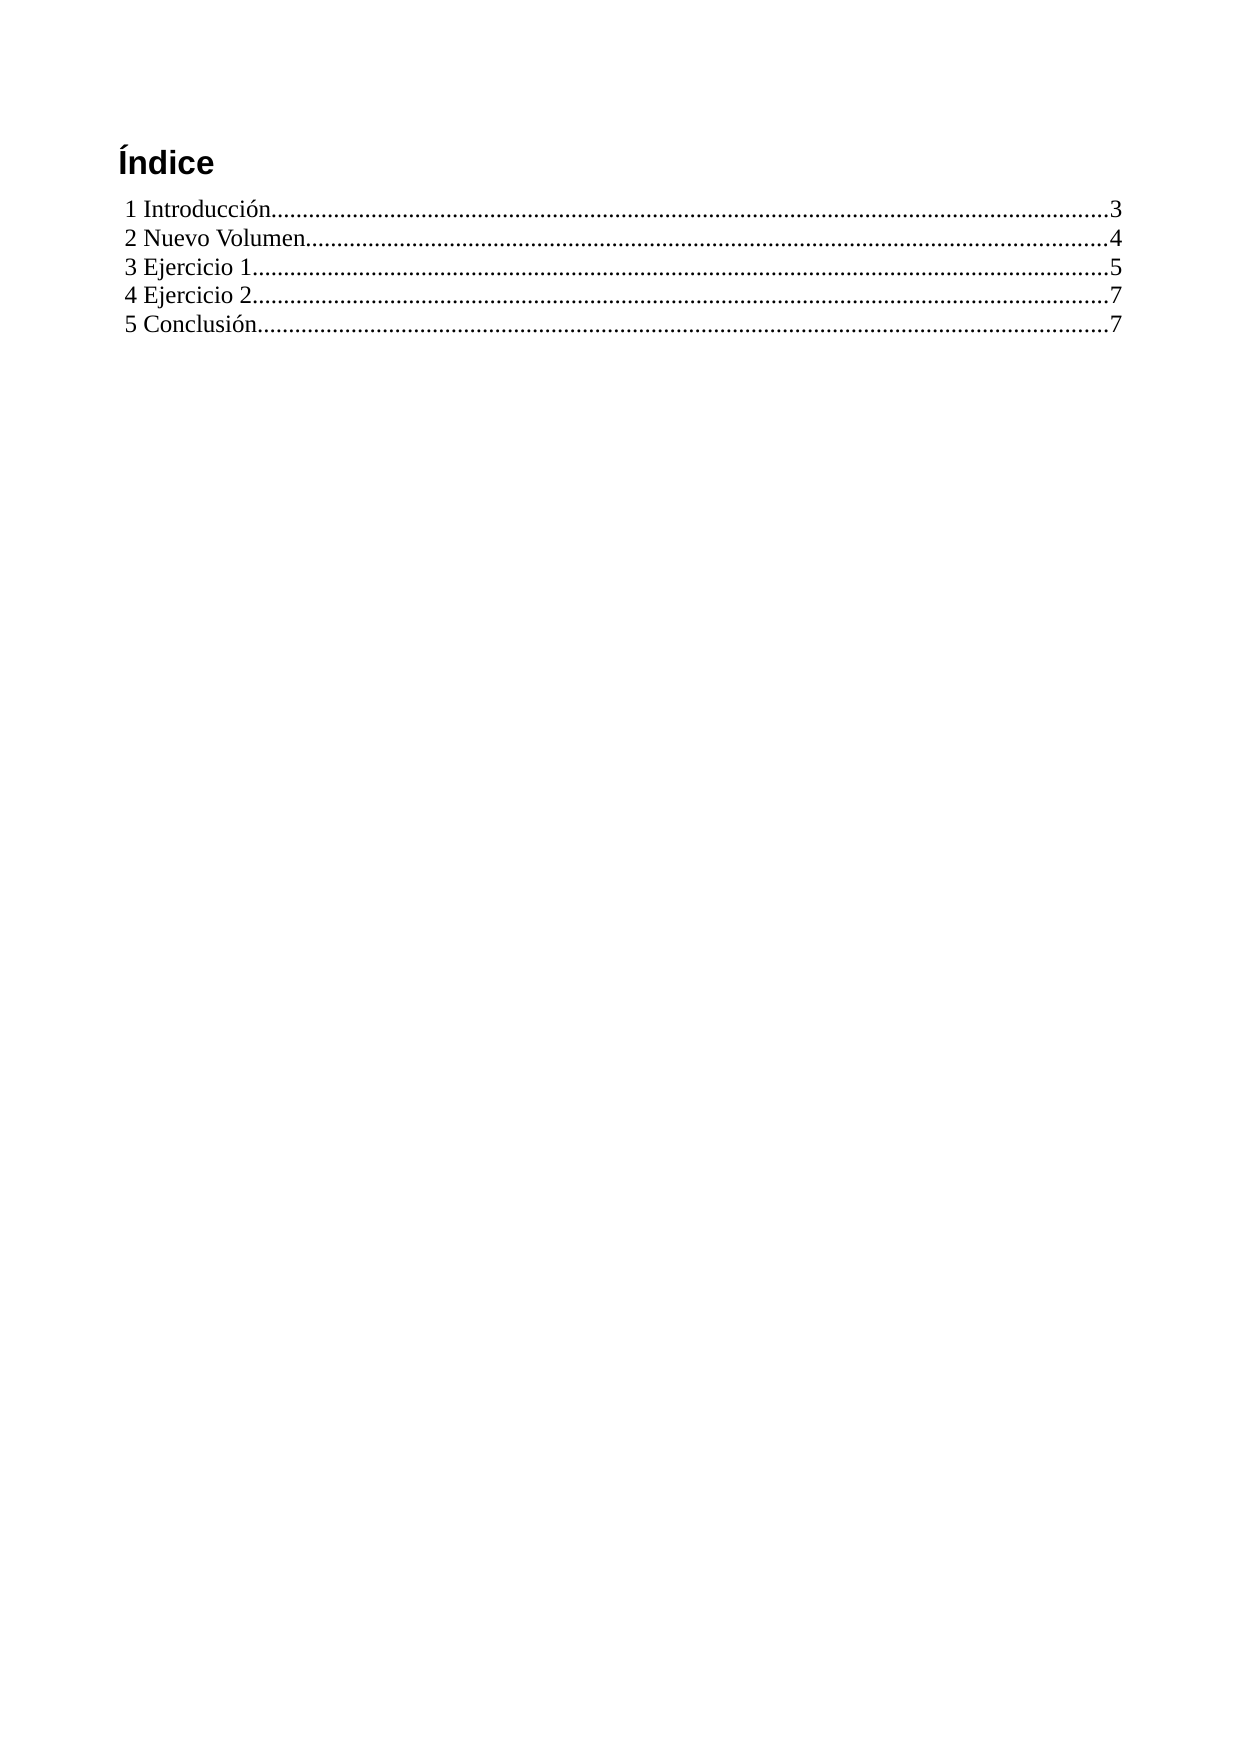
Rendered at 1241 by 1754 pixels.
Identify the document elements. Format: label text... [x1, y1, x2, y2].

text 4 Ejercicio 2 7 [118, 280, 1122, 309]
text 3 Ejercicio 1 5 [118, 252, 1122, 280]
text 2 Nuevo Volumen 4 [118, 223, 1122, 252]
text 5 Conclusión 7 [118, 309, 1122, 338]
subtitle Índice [118, 143, 1122, 182]
text 1 Introducción 3 [118, 194, 1122, 223]
